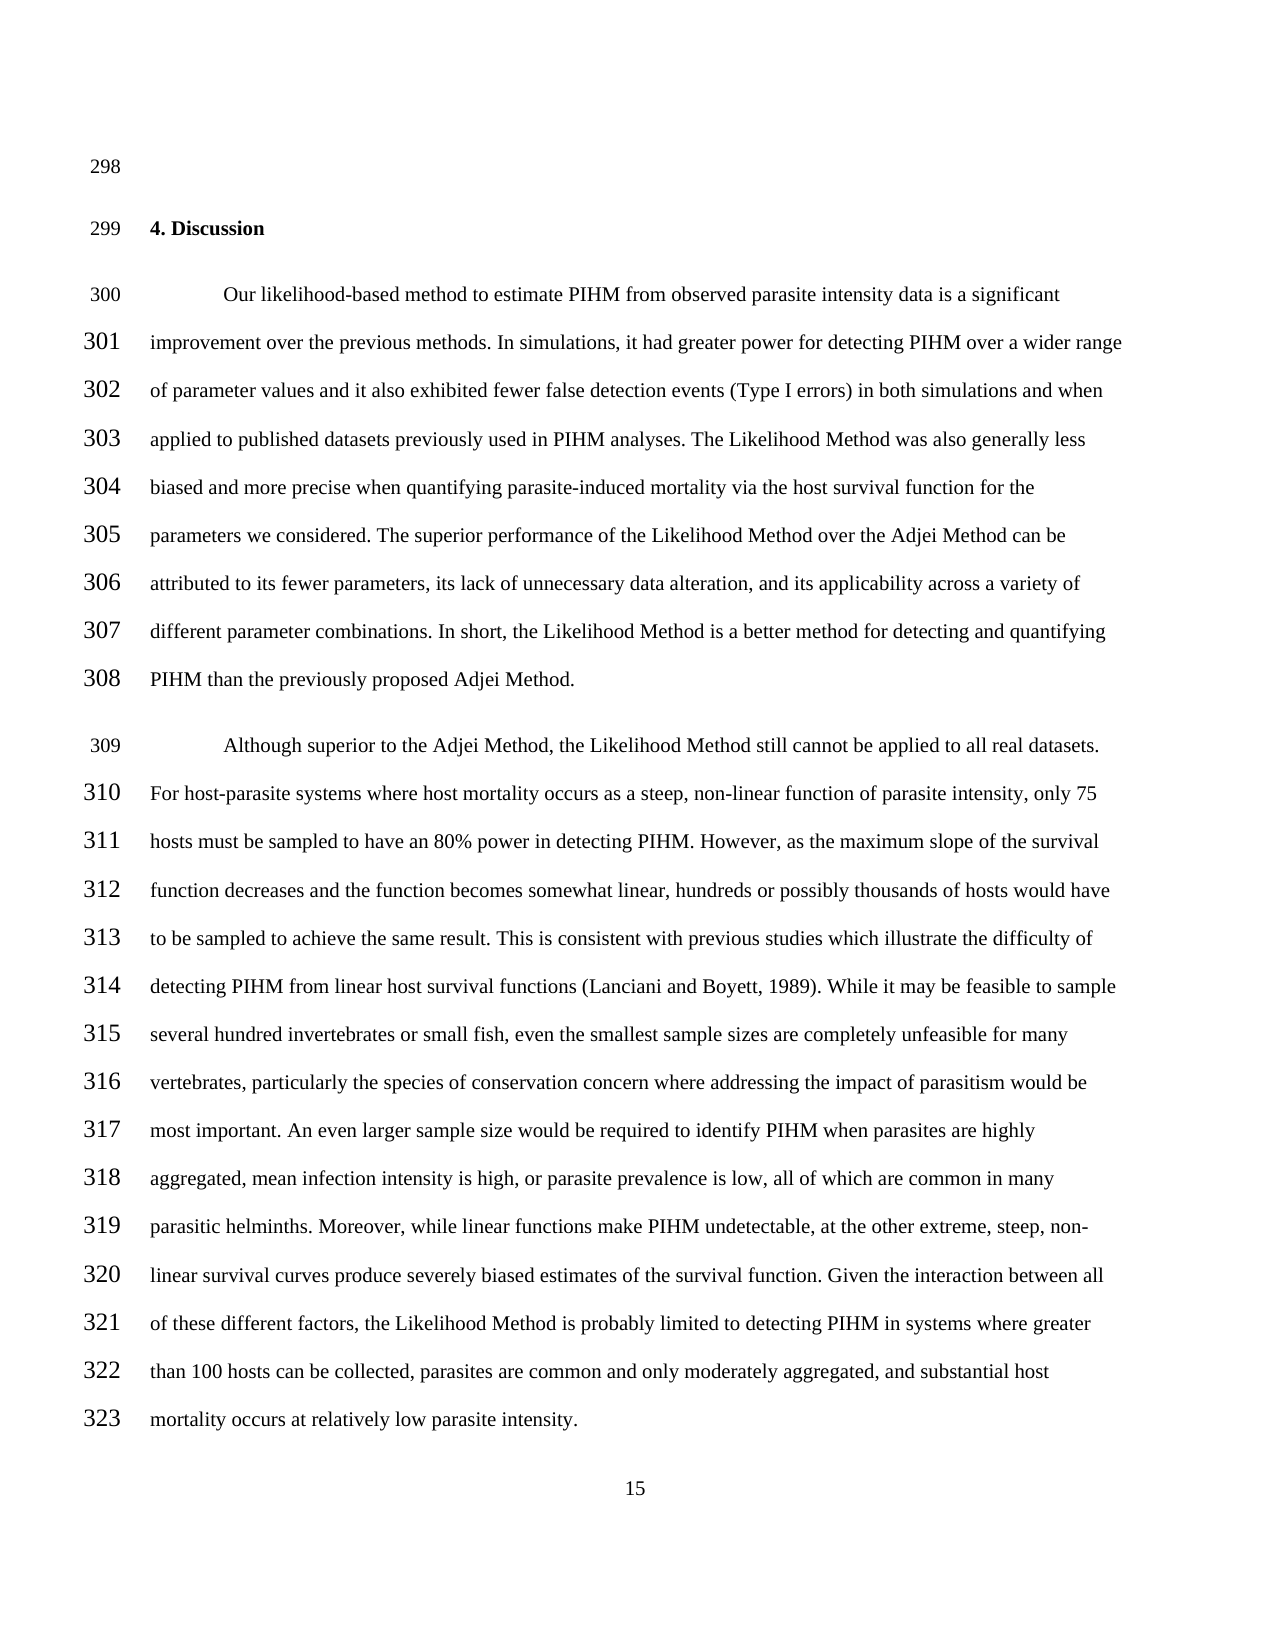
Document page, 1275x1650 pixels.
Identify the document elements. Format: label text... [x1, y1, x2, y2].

text 4. Discussion [150, 216, 1125, 240]
text Our likelihood-based method to estimate PIHM from observed parasite intensity data is a significant improvement over the previous methods. In simulations, it had greater power for detecting PIHM over a wider range of parameter values and it also exhibited fewer false detection events (Type I errors) in both simulations and when applied to published datasets previously used in PIHM analyses. The Likelihood Method was also generally less biased and more precise when quantifying parasite-induced mortality via the host survival function for the parameters we considered. The superior performance of the Likelihood Method over the Adjei Method can be attributed to its fewer parameters, its lack of unnecessary data alteration, and its applicability across a variety of different parameter combinations. In short, the Likelihood Method is a better method for detecting and quantifying PIHM than the previously proposed Adjei Method. [150, 282, 1125, 691]
text Although superior to the Adjei Method, the Likelihood Method still cannot be applied to all real datasets. For host-parasite systems where host mortality occurs as a steep, non-linear function of parasite intensity, only 75 hosts must be sampled to have an 80% power in detecting PIHM. However, as the maximum slope of the survival function decreases and the function becomes somewhat linear, hundreds or possibly thousands of hosts would have to be sampled to achieve the same result. This is consistent with previous studies which illustrate the difficulty of detecting PIHM from linear host survival functions (Lanciani and Boyett, 1989). While it may be feasible to sample several hundred invertebrates or small fish, even the smallest sample sizes are completely unfeasible for many vertebrates, particularly the species of conservation concern where addressing the impact of parasitism would be most important. An even larger sample size would be required to identify PIHM when parasites are highly aggregated, mean infection intensity is high, or parasite prevalence is low, all of which are common in many parasitic helminths. Moreover, while linear functions make PIHM undetectable, at the other extreme, steep, non-linear survival curves produce severely biased estimates of the survival function. Given the interaction between all of these different factors, the Likelihood Method is probably limited to detecting PIHM in systems where greater than 100 hosts can be collected, parasites are common and only moderately aggregated, and substantial host mortality occurs at relatively low parasite intensity. [150, 733, 1125, 1431]
